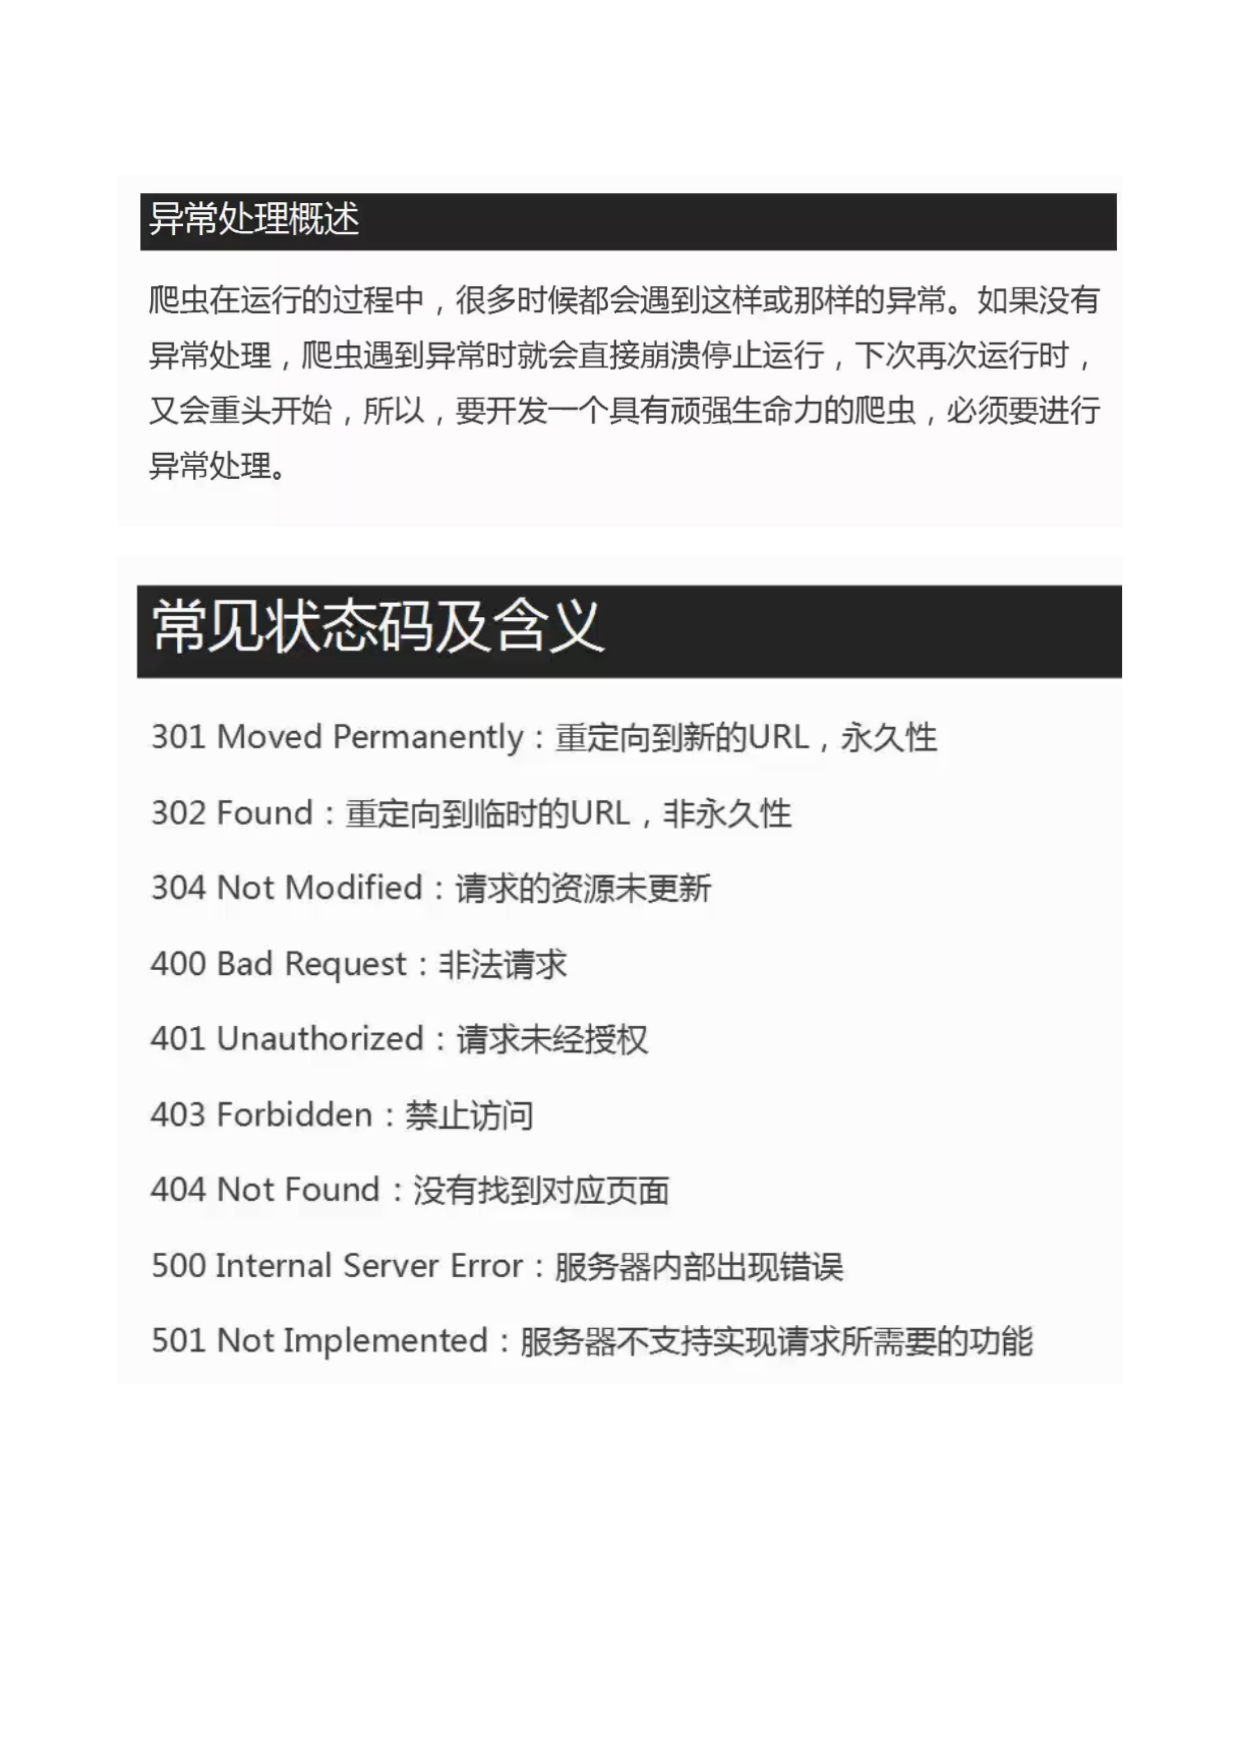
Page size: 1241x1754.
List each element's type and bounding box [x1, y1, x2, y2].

picture [118, 555, 1123, 1384]
picture [118, 175, 1123, 527]
